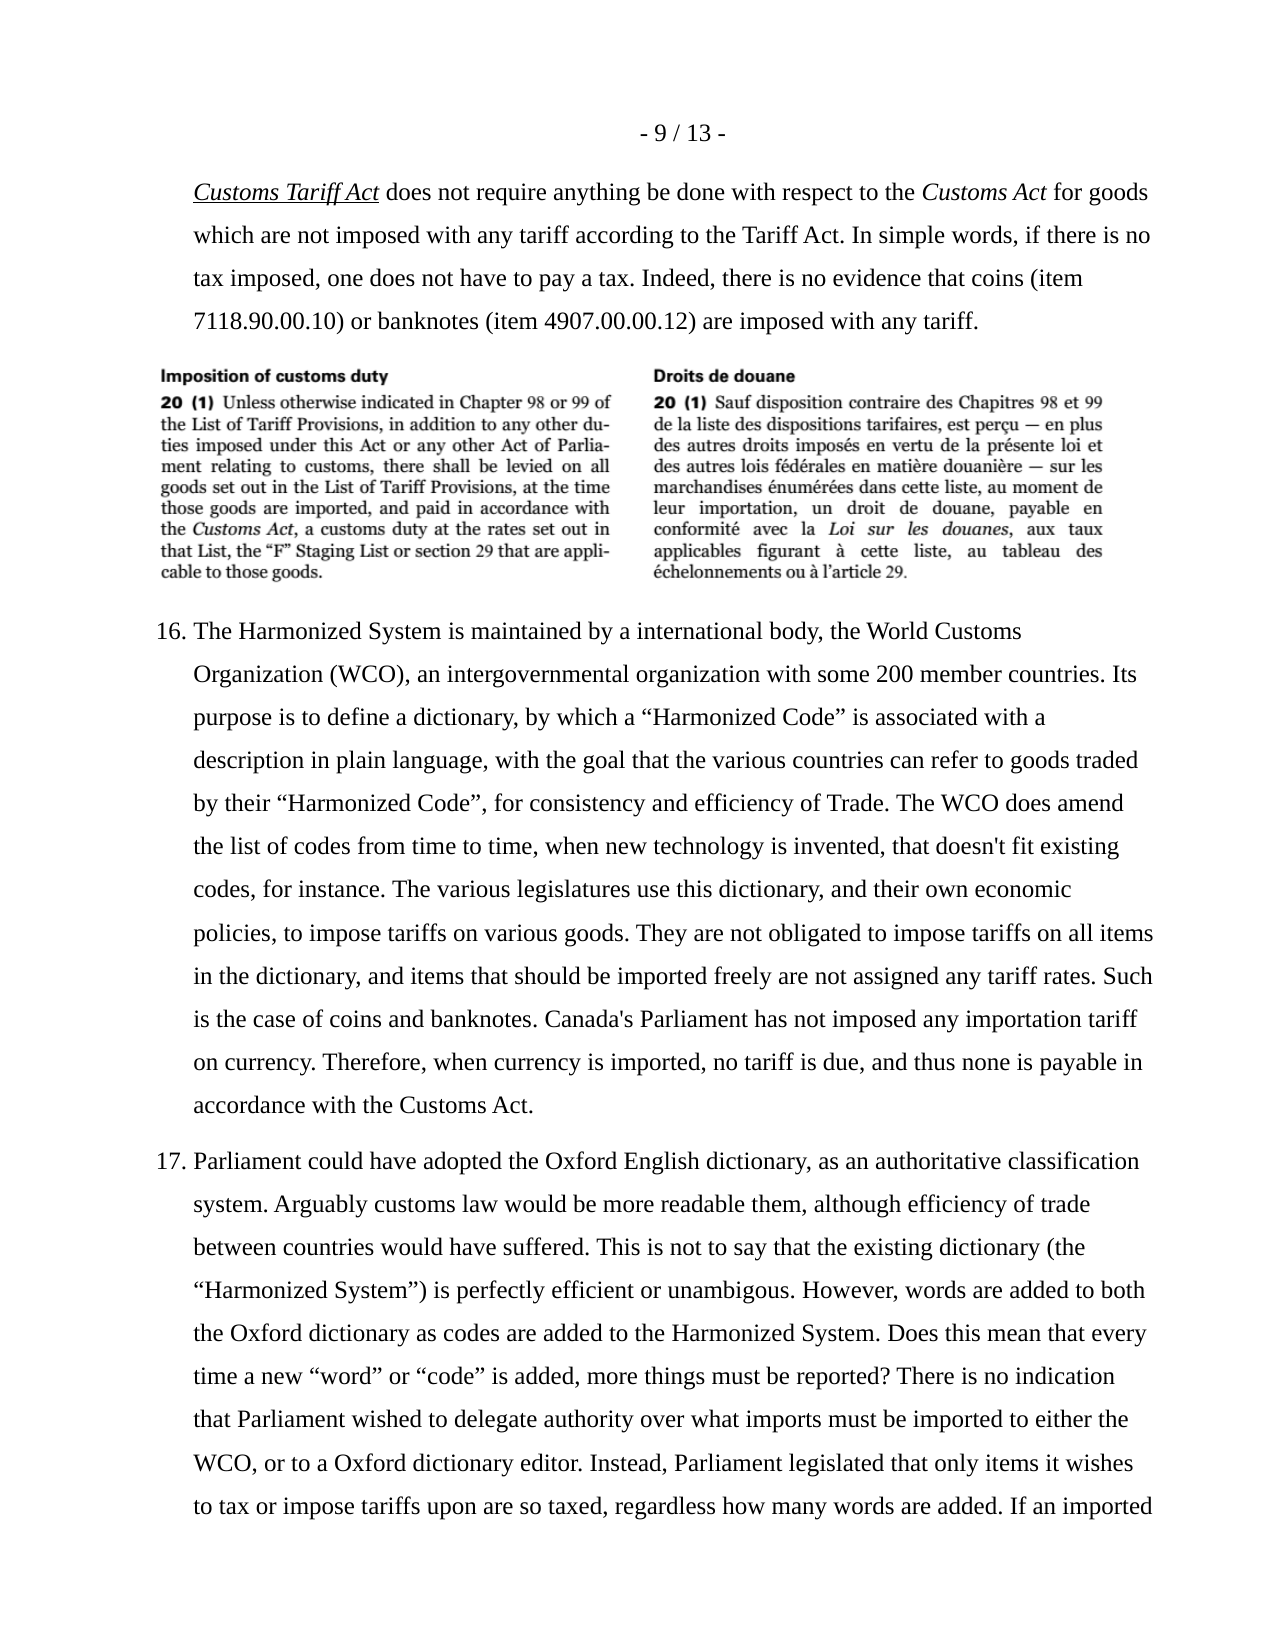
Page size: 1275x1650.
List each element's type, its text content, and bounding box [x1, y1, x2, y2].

subtitle Parliament could have adopted the Oxford English dictionary, as an authoritative classification system. Arguably customs law would be more readable them, although efficiency of trade between countries would have suffered. This is not to say that the existing dictionary (the “Harmonized System”) is perfectly efficient or unambigous. However, words are added to both the Oxford dictionary as codes are added to the Harmonized System. Does this mean that every time a new “word” or “code” is added, more things must be reported? There is no indication that Parliament wished to delegate authority over what imports must be imported to either the WCO, or to a Oxford dictionary editor. Instead, Parliament legislated that only items it wishes to tax or impose tariffs upon are so taxed, regardless how many words are added. If an imported [156, 1146, 1157, 1519]
subtitle Customs Tariff Act does not require anything be done with respect to the Customs Act for goods which are not imposed with any tariff according to the Tariff Act. In simple words, if there is no tax imposed, one does not have to pay a tax. Indeed, there is no evidence that coins (item 7118.90.00.10) or banknotes (item 4907.00.00.12) are imposed with any tariff. [156, 177, 1157, 335]
subtitle The Harmonized System is maintained by a international body, the World Customs Organization (WCO), an intergovernmental organization with some 200 member countries. Its purpose is to define a dictionary, by which a “Harmonized Code” is associated with a description in plain language, with the goal that the various countries can refer to goods traded by their “Harmonized Code”, for consistency and efficiency of Trade. The WCO does amend the list of codes from time to time, when new technology is invented, that doesn't fit existing codes, for instance. The various legislatures use this dictionary, and their own economic policies, to impose tariffs on various goods. They are not obligated to impose tariffs on all items in the dictionary, and items that should be imported freely are not assigned any tariff rates. Such is the case of coins and banknotes. Canada's Parliament has not imposed any importation tariff on currency. Therefore, when currency is imported, no tariff is due, and thus none is payable in accordance with the Customs Act. [156, 362, 1157, 1119]
picture [136, 362, 1139, 602]
